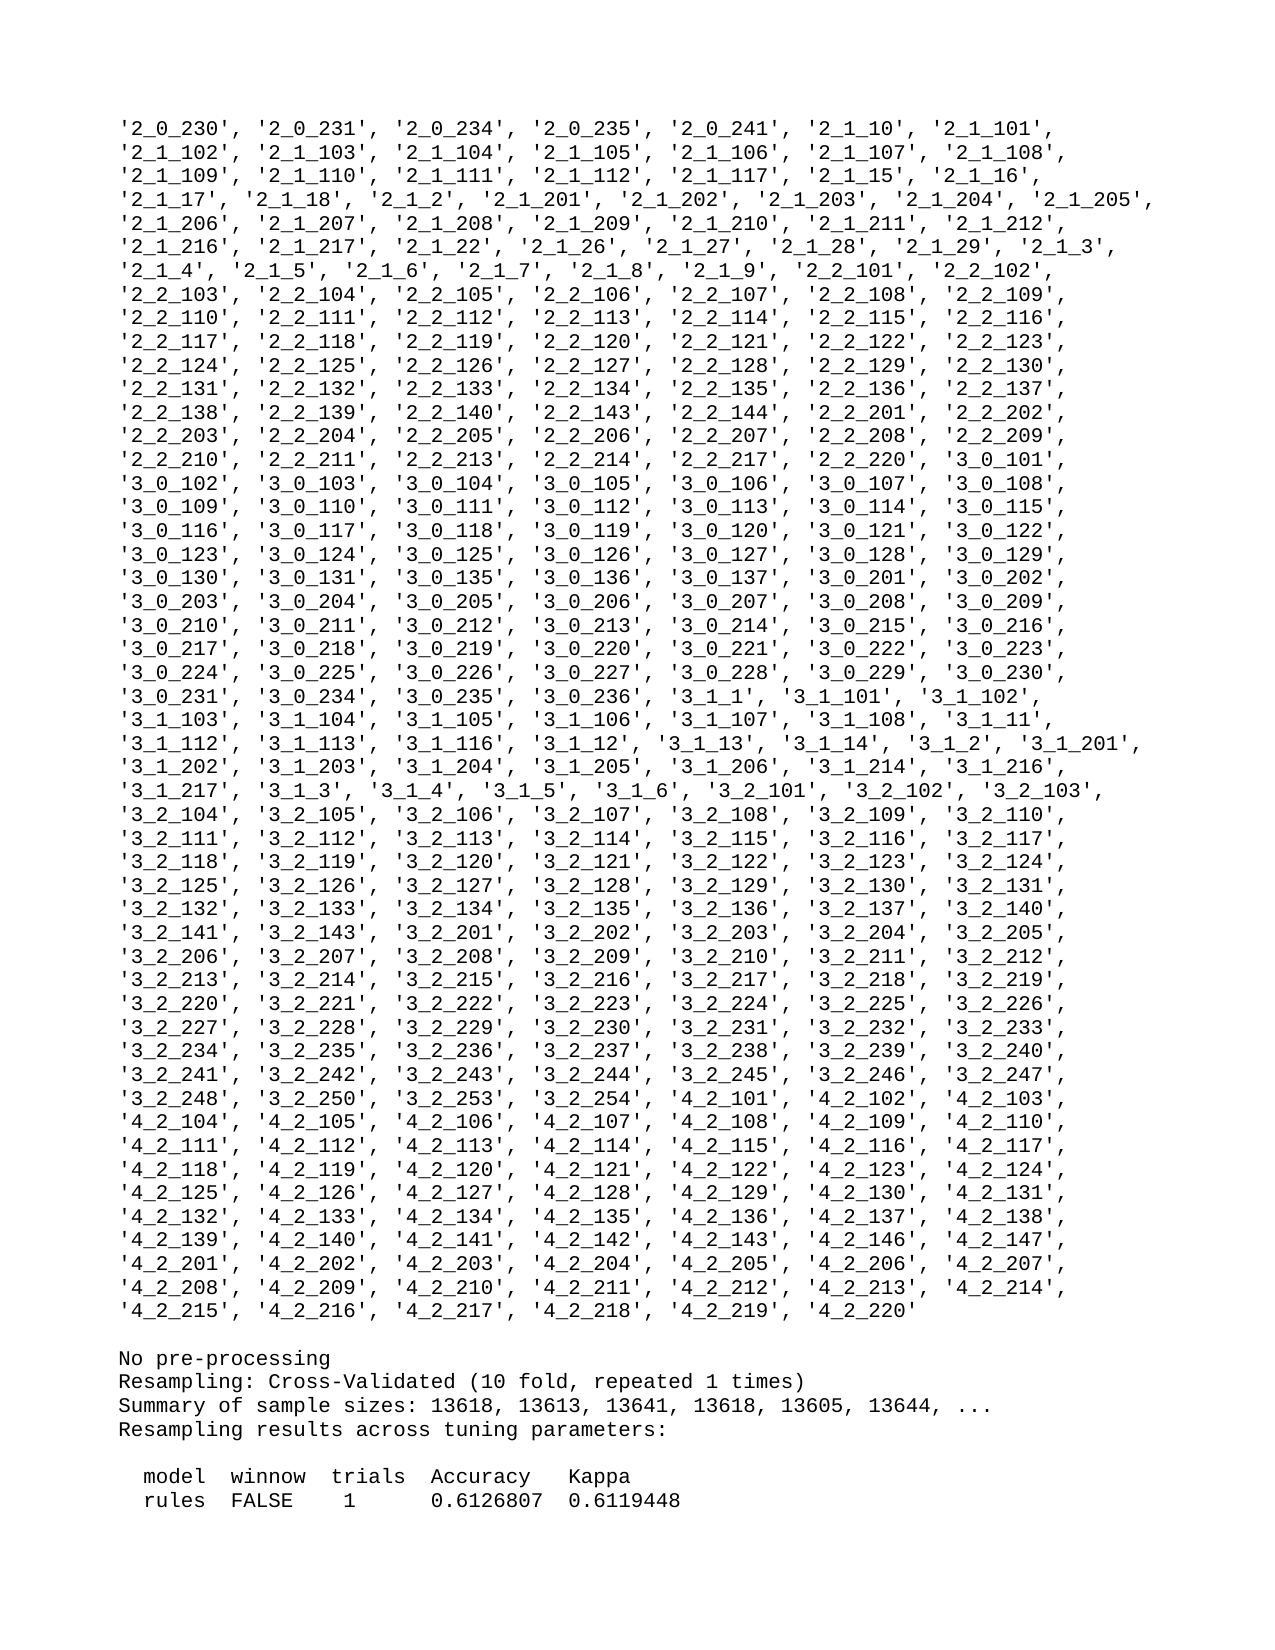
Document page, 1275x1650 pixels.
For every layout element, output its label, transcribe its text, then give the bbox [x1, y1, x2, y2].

text Summary of sample sizes: 13618, 13613, 13641, 13618, 13605, 13644, ... [118, 1395, 1157, 1419]
text model winnow trials Accuracy Kappa [118, 1466, 1157, 1489]
text No pre-processing [118, 1348, 1157, 1371]
text Resampling results across tuning parameters: [118, 1419, 1157, 1442]
text Resampling: Cross-Validated (10 fold, repeated 1 times) [118, 1371, 1157, 1395]
text rules FALSE 1 0.6126807 0.6119448 [118, 1489, 1157, 1513]
text '2_0_230', '2_0_231', '2_0_234', '2_0_235', '2_0_241', '2_1_10', '2_1_101', '2_1_102', '2_1_103', '2_1_104', '2_1_105', '2_1_106', '2_1_107', '2_1_108', '2_1_109', '2_1_110', '2_1_111', '2_1_112', '2_1_117', '2_1_15', '2_1_16', '2_1_17', '2_1_18', '2_1_2', '2_1_201', '2_1_202', '2_1_203', '2_1_204', '2_1_205', '2_1_206', '2_1_207', '2_1_208', '2_1_209', '2_1_210', '2_1_211', '2_1_212', '2_1_216', '2_1_217', '2_1_22', '2_1_26', '2_1_27', '2_1_28', '2_1_29', '2_1_3', '2_1_4', '2_1_5', '2_1_6', '2_1_7', '2_1_8', '2_1_9', '2_2_101', '2_2_102', '2_2_103', '2_2_104', '2_2_105', '2_2_106', '2_2_107', '2_2_108', '2_2_109', '2_2_110', '2_2_111', '2_2_112', '2_2_113', '2_2_114', '2_2_115', '2_2_116', '2_2_117', '2_2_118', '2_2_119', '2_2_120', '2_2_121', '2_2_122', '2_2_123', '2_2_124', '2_2_125', '2_2_126', '2_2_127', '2_2_128', '2_2_129', '2_2_130', '2_2_131', '2_2_132', '2_2_133', '2_2_134', '2_2_135', '2_2_136', '2_2_137', '2_2_138', '2_2_139', '2_2_140', '2_2_143', '2_2_144', '2_2_201', '2_2_202', '2_2_203', '2_2_204', '2_2_205', '2_2_206', '2_2_207', '2_2_208', '2_2_209', '2_2_210', '2_2_211', '2_2_213', '2_2_214', '2_2_217', '2_2_220', '3_0_101', '3_0_102', '3_0_103', '3_0_104', '3_0_105', '3_0_106', '3_0_107', '3_0_108', '3_0_109', '3_0_110', '3_0_111', '3_0_112', '3_0_113', '3_0_114', '3_0_115', '3_0_116', '3_0_117', '3_0_118', '3_0_119', '3_0_120', '3_0_121', '3_0_122', '3_0_123', '3_0_124', '3_0_125', '3_0_126', '3_0_127', '3_0_128', '3_0_129', '3_0_130', '3_0_131', '3_0_135', '3_0_136', '3_0_137', '3_0_201', '3_0_202', '3_0_203', '3_0_204', '3_0_205', '3_0_206', '3_0_207', '3_0_208', '3_0_209', '3_0_210', '3_0_211', '3_0_212', '3_0_213', '3_0_214', '3_0_215', '3_0_216', '3_0_217', '3_0_218', '3_0_219', '3_0_220', '3_0_221', '3_0_222', '3_0_223', '3_0_224', '3_0_225', '3_0_226', '3_0_227', '3_0_228', '3_0_229', '3_0_230', '3_0_231', '3_0_234', '3_0_235', '3_0_236', '3_1_1', '3_1_101', '3_1_102', '3_1_103', '3_1_104', '3_1_105', '3_1_106', '3_1_107', '3_1_108', '3_1_11', '3_1_112', '3_1_113', '3_1_116', '3_1_12', '3_1_13', '3_1_14', '3_1_2', '3_1_201', '3_1_202', '3_1_203', '3_1_204', '3_1_205', '3_1_206', '3_1_214', '3_1_216', '3_1_217', '3_1_3', '3_1_4', '3_1_5', '3_1_6', '3_2_101', '3_2_102', '3_2_103', '3_2_104', '3_2_105', '3_2_106', '3_2_107', '3_2_108', '3_2_109', '3_2_110', '3_2_111', '3_2_112', '3_2_113', '3_2_114', '3_2_115', '3_2_116', '3_2_117', '3_2_118', '3_2_119', '3_2_120', '3_2_121', '3_2_122', '3_2_123', '3_2_124', '3_2_125', '3_2_126', '3_2_127', '3_2_128', '3_2_129', '3_2_130', '3_2_131', '3_2_132', '3_2_133', '3_2_134', '3_2_135', '3_2_136', '3_2_137', '3_2_140', '3_2_141', '3_2_143', '3_2_201', '3_2_202', '3_2_203', '3_2_204', '3_2_205', '3_2_206', '3_2_207', '3_2_208', '3_2_209', '3_2_210', '3_2_211', '3_2_212', '3_2_213', '3_2_214', '3_2_215', '3_2_216', '3_2_217', '3_2_218', '3_2_219', '3_2_220', '3_2_221', '3_2_222', '3_2_223', '3_2_224', '3_2_225', '3_2_226', '3_2_227', '3_2_228', '3_2_229', '3_2_230', '3_2_231', '3_2_232', '3_2_233', '3_2_234', '3_2_235', '3_2_236', '3_2_237', '3_2_238', '3_2_239', '3_2_240', '3_2_241', '3_2_242', '3_2_243', '3_2_244', '3_2_245', '3_2_246', '3_2_247', '3_2_248', '3_2_250', '3_2_253', '3_2_254', '4_2_101', '4_2_102', '4_2_103', '4_2_104', '4_2_105', '4_2_106', '4_2_107', '4_2_108', '4_2_109', '4_2_110', '4_2_111', '4_2_112', '4_2_113', '4_2_114', '4_2_115', '4_2_116', '4_2_117', '4_2_118', '4_2_119', '4_2_120', '4_2_121', '4_2_122', '4_2_123', '4_2_124', '4_2_125', '4_2_126', '4_2_127', '4_2_128', '4_2_129', '4_2_130', '4_2_131', '4_2_132', '4_2_133', '4_2_134', '4_2_135', '4_2_136', '4_2_137', '4_2_138', '4_2_139', '4_2_140', '4_2_141', '4_2_142', '4_2_143', '4_2_146', '4_2_147', '4_2_201', '4_2_202', '4_2_203', '4_2_204', '4_2_205', '4_2_206', '4_2_207', '4_2_208', '4_2_209', '4_2_210', '4_2_211', '4_2_212', '4_2_213', '4_2_214', '4_2_215', '4_2_216', '4_2_217', '4_2_218', '4_2_219', '4_2_220' [118, 118, 1157, 1324]
